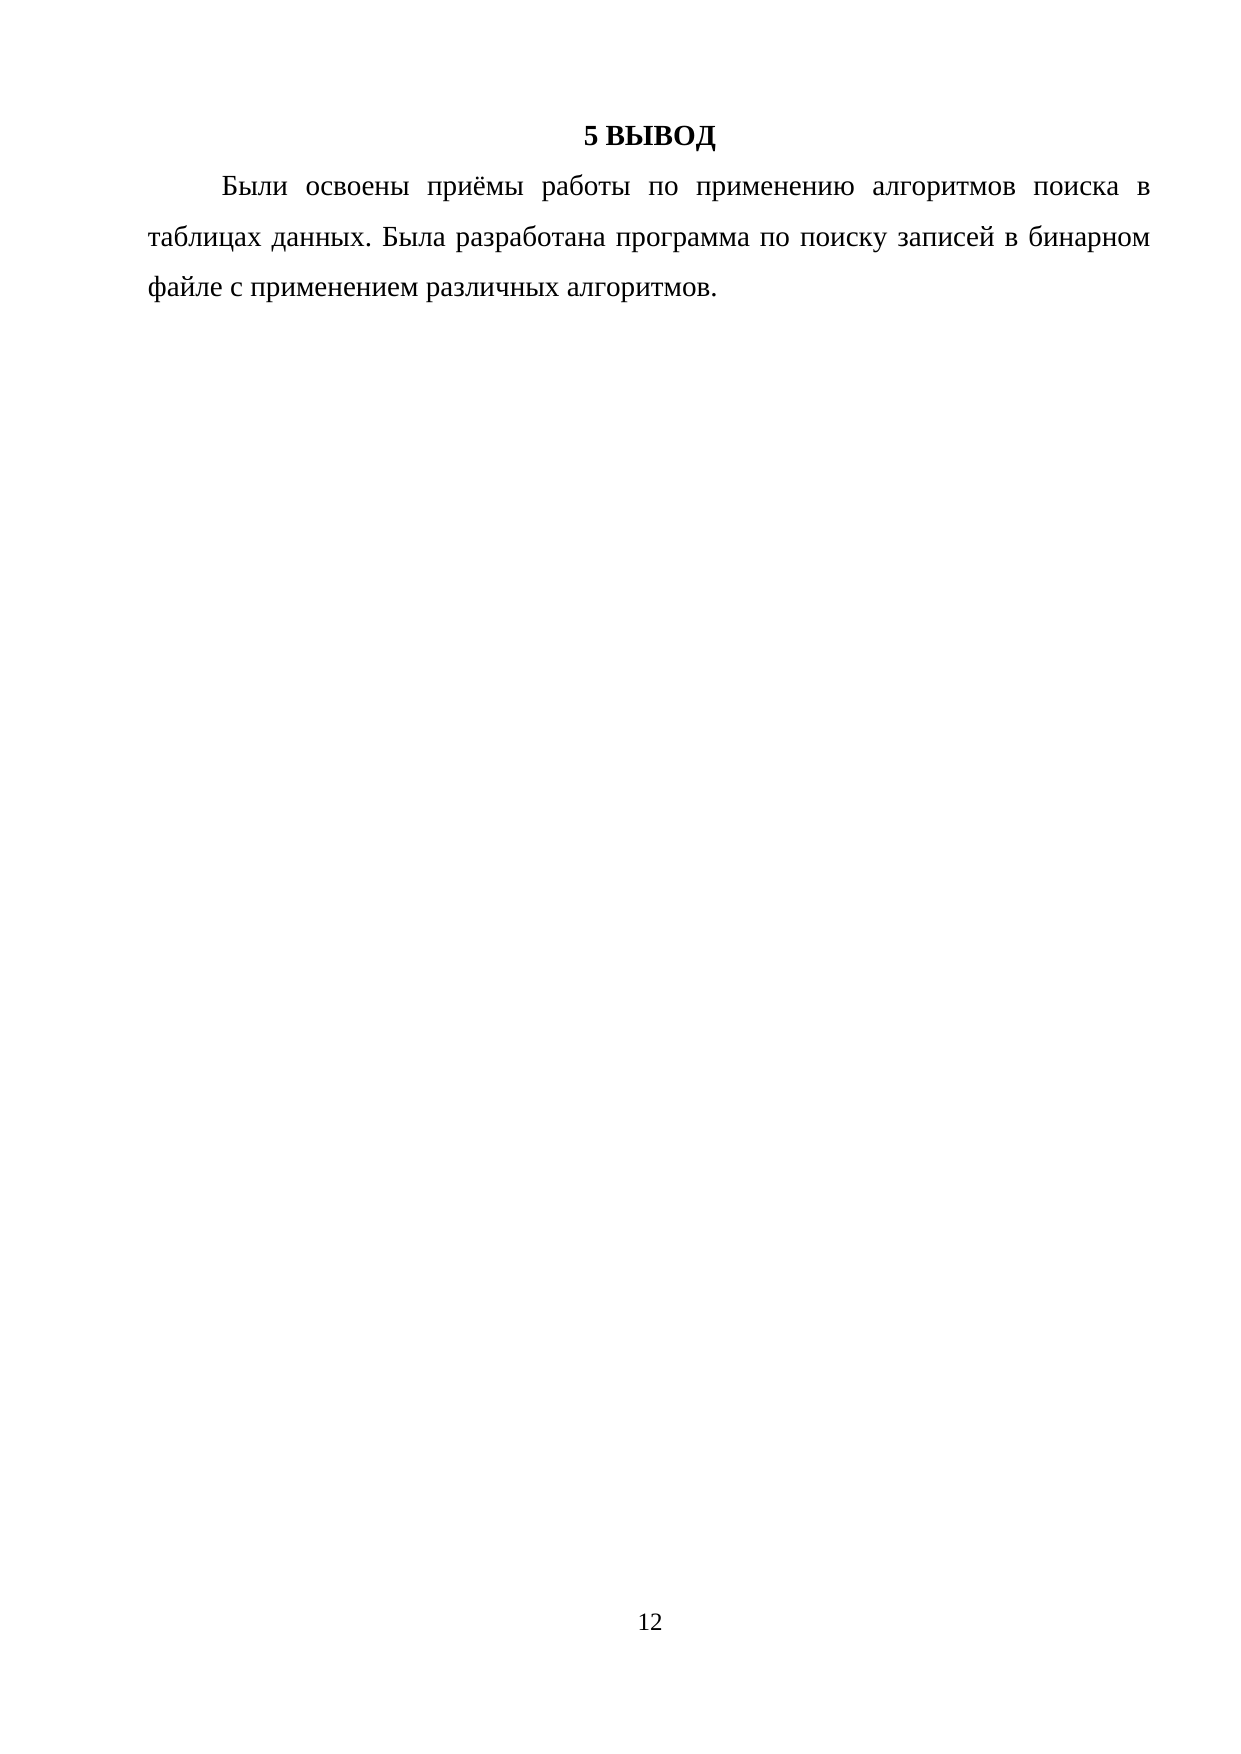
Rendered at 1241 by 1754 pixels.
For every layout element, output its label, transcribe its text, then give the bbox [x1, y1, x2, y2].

text Были освоены приёмы работы по применению алгоритмов поиска в таблицах данных. Была разработана программа по поиску записей в бинарном файле с применением различных алгоритмов. [148, 168, 1152, 303]
text 5 ВЫВОД [148, 118, 1152, 152]
